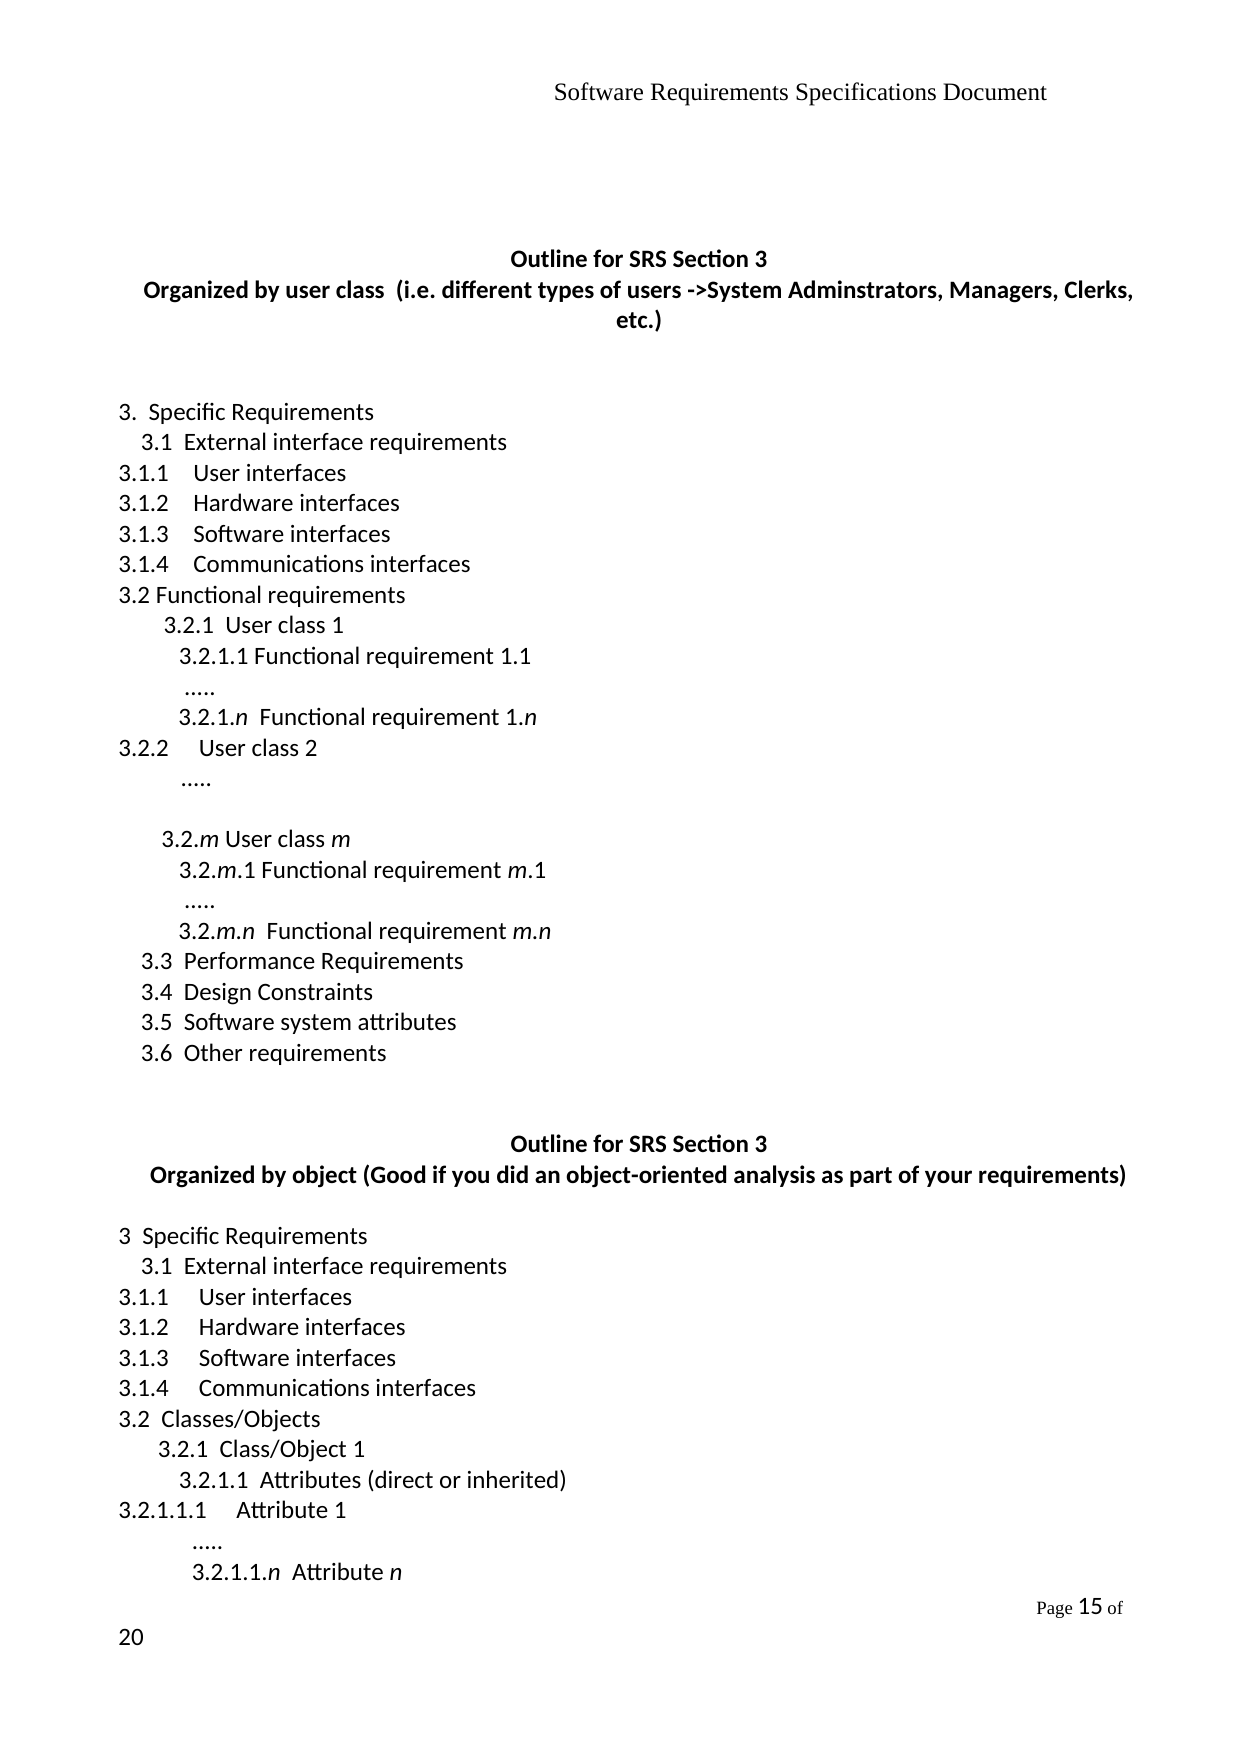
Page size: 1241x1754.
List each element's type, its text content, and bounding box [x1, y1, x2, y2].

text 3.2.m.1 Functional requirement m.1 [162, 854, 1159, 884]
text ..... [118, 884, 1159, 915]
list Software interfaces [118, 518, 1159, 548]
list Software interfaces [118, 1342, 1159, 1373]
text ..... [118, 671, 1159, 701]
list Hardware interfaces [118, 1312, 1159, 1342]
text 3.2.1.1 Attributes (direct or inherited) [162, 1464, 1159, 1495]
text 3.3 Performance Requirements [118, 945, 1159, 976]
list Functional requirements [118, 579, 1159, 609]
text 3.1 External interface requirements [118, 426, 1159, 457]
text Outline for SRS Section 3 [118, 243, 1159, 274]
text 3.2.1.1.n Attribute n [118, 1556, 1159, 1586]
text 3.1 External interface requirements [118, 1251, 1159, 1281]
list Communications interfaces [118, 548, 1159, 579]
text 3.4 Design Constraints [118, 976, 1159, 1006]
text 3.2.1 User class 1 [118, 609, 1159, 640]
text 3.2.1 Class/Object 1 [118, 1434, 1159, 1464]
list Attribute 1 [118, 1495, 1159, 1525]
text ..... [118, 762, 1159, 793]
text 3.2.m.n Functional requirement m.n [118, 915, 1159, 945]
text 3.6 Other requirements [118, 1037, 1159, 1067]
text 3.2.1.1 Functional requirement 1.1 [162, 640, 1159, 671]
text ..... [118, 1525, 1159, 1556]
text 3.2.1.n Functional requirement 1.n [118, 701, 1159, 732]
text Organized by user class (i.e. different types of users ->System Adminstrators, Managers, Clerks, etc.) [118, 274, 1159, 335]
list Communications interfaces [118, 1373, 1159, 1403]
text Organized by object (Good if you did an object-oriented analysis as part of your requirements) [118, 1159, 1159, 1189]
list Classes/Objects [118, 1403, 1159, 1434]
text 3.5 Software system attributes [118, 1006, 1159, 1037]
text Outline for SRS Section 3 [118, 1128, 1159, 1159]
list User interfaces [118, 1281, 1159, 1312]
text 3. Specific Requirements [118, 396, 1159, 426]
list User interfaces [118, 457, 1159, 487]
list User class 2 [118, 732, 1159, 762]
text 3.2.m User class m [118, 823, 1159, 854]
list Hardware interfaces [118, 487, 1159, 518]
text 3 Specific Requirements [118, 1220, 1159, 1251]
